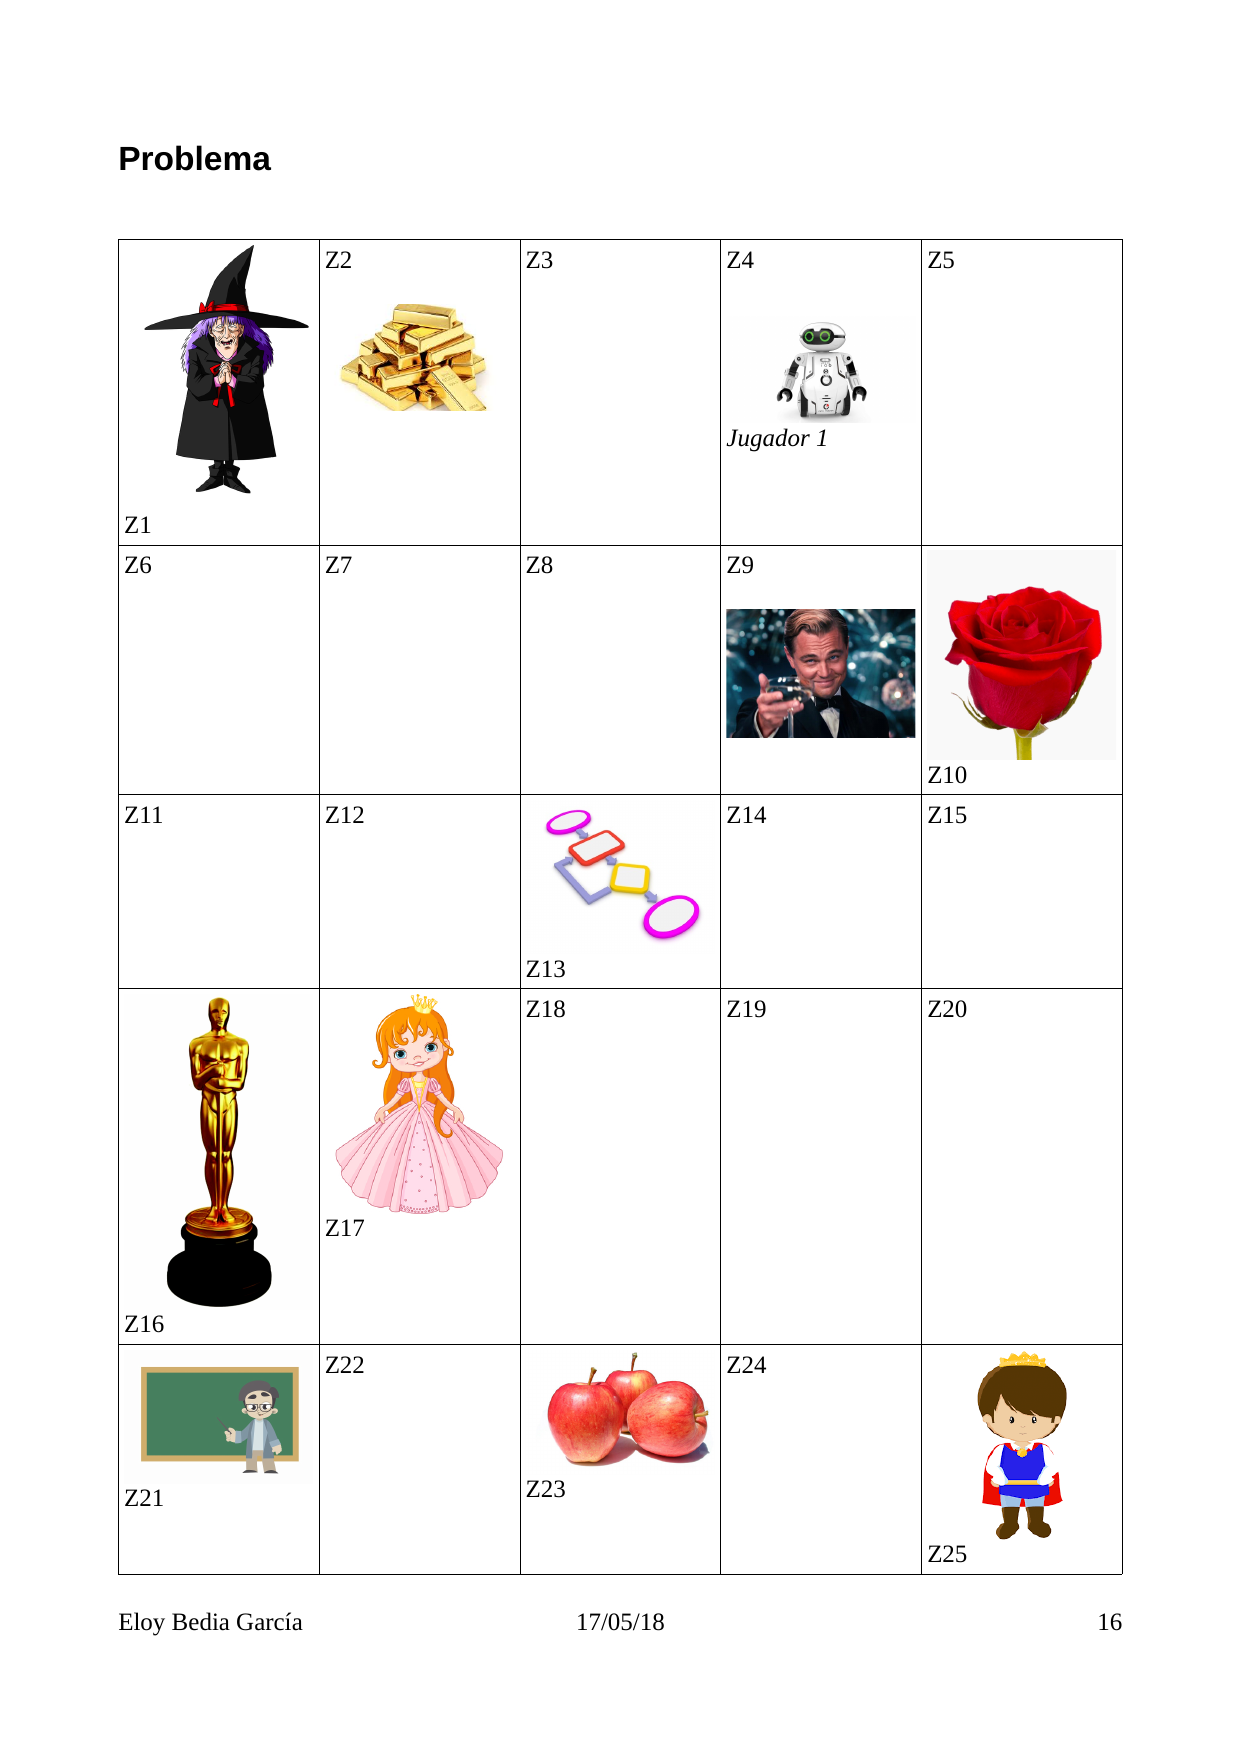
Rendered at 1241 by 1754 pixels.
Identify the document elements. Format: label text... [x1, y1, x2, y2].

picture [525, 800, 715, 954]
picture [726, 609, 916, 738]
table_cell Z11 [119, 795, 319, 988]
table_cell Z25 [922, 1345, 1122, 1574]
table_cell Z13 [521, 795, 720, 988]
table_header Z3 [521, 240, 720, 544]
picture [324, 994, 514, 1214]
picture [123, 994, 314, 1310]
table_cell Z9 [721, 546, 921, 794]
table_cell Z24 [721, 1345, 921, 1574]
table_cell Z14 [721, 795, 921, 988]
table_cell Z6 [119, 546, 319, 794]
table_cell Z16 [119, 989, 319, 1344]
table_header Z4 [721, 240, 921, 544]
table_cell Z22 [320, 1345, 520, 1574]
picture [927, 1350, 1117, 1540]
subtitle Problema [118, 139, 1122, 178]
table_cell Z12 [320, 795, 520, 988]
table_header Z5 [922, 240, 1122, 544]
table_cell Z10 [922, 546, 1122, 794]
table_cell Z19 [721, 989, 921, 1344]
table_cell Z21 [119, 1345, 319, 1574]
picture [726, 316, 916, 423]
table_cell Z17 [320, 989, 520, 1344]
table_cell Z7 [320, 546, 520, 794]
table_cell Z23 [521, 1345, 720, 1574]
table_header Z2 [320, 240, 520, 544]
table_cell Z15 [922, 795, 1122, 988]
picture [123, 1350, 314, 1484]
picture [525, 1350, 715, 1475]
picture [927, 550, 1117, 760]
table_cell Z18 [521, 989, 720, 1344]
table_cell Z8 [521, 546, 720, 794]
table_cell Z20 [922, 989, 1122, 1344]
picture [324, 304, 514, 411]
table_header Z1 [119, 240, 319, 544]
picture [123, 245, 314, 511]
